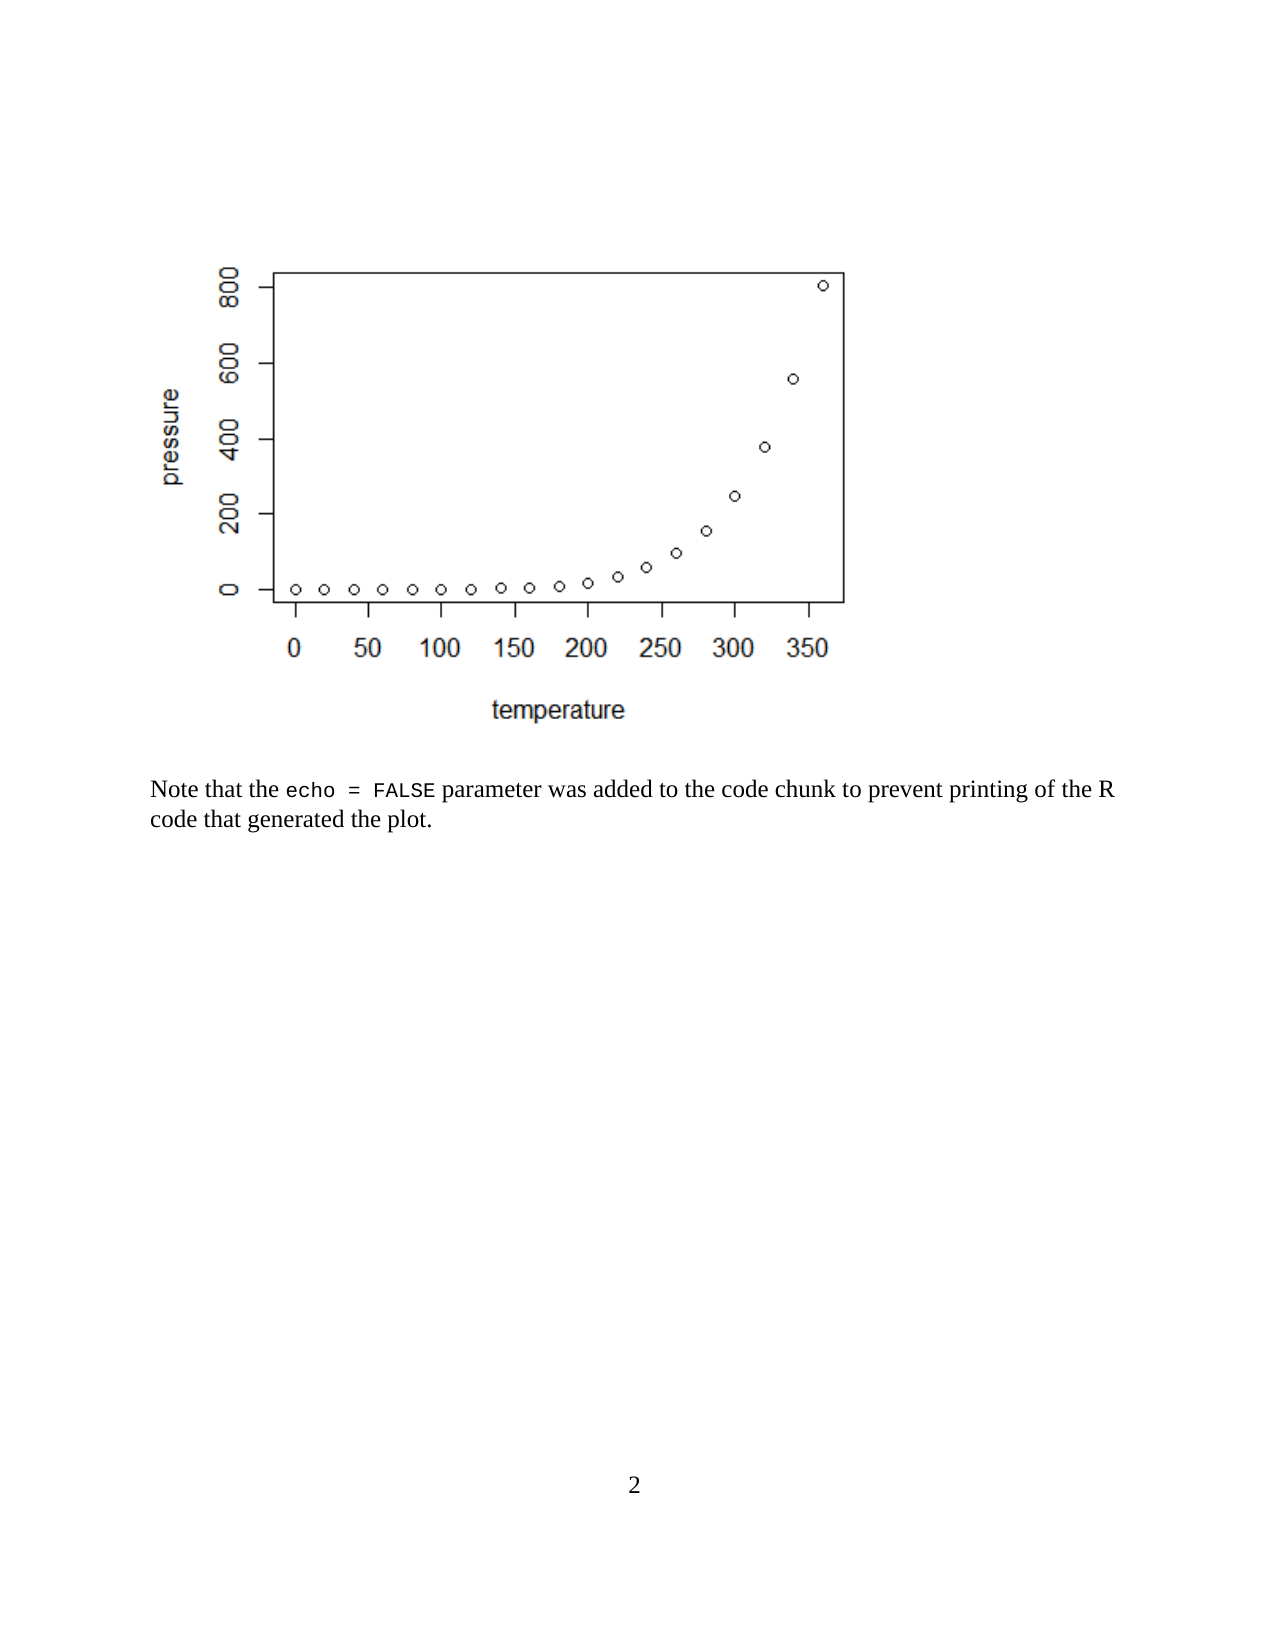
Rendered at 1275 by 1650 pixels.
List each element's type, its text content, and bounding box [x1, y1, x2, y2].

picture [150, 150, 908, 757]
text Note that the echo = FALSE parameter was added to the code chunk to prevent printing of the R code that generated the plot. [150, 774, 1125, 833]
